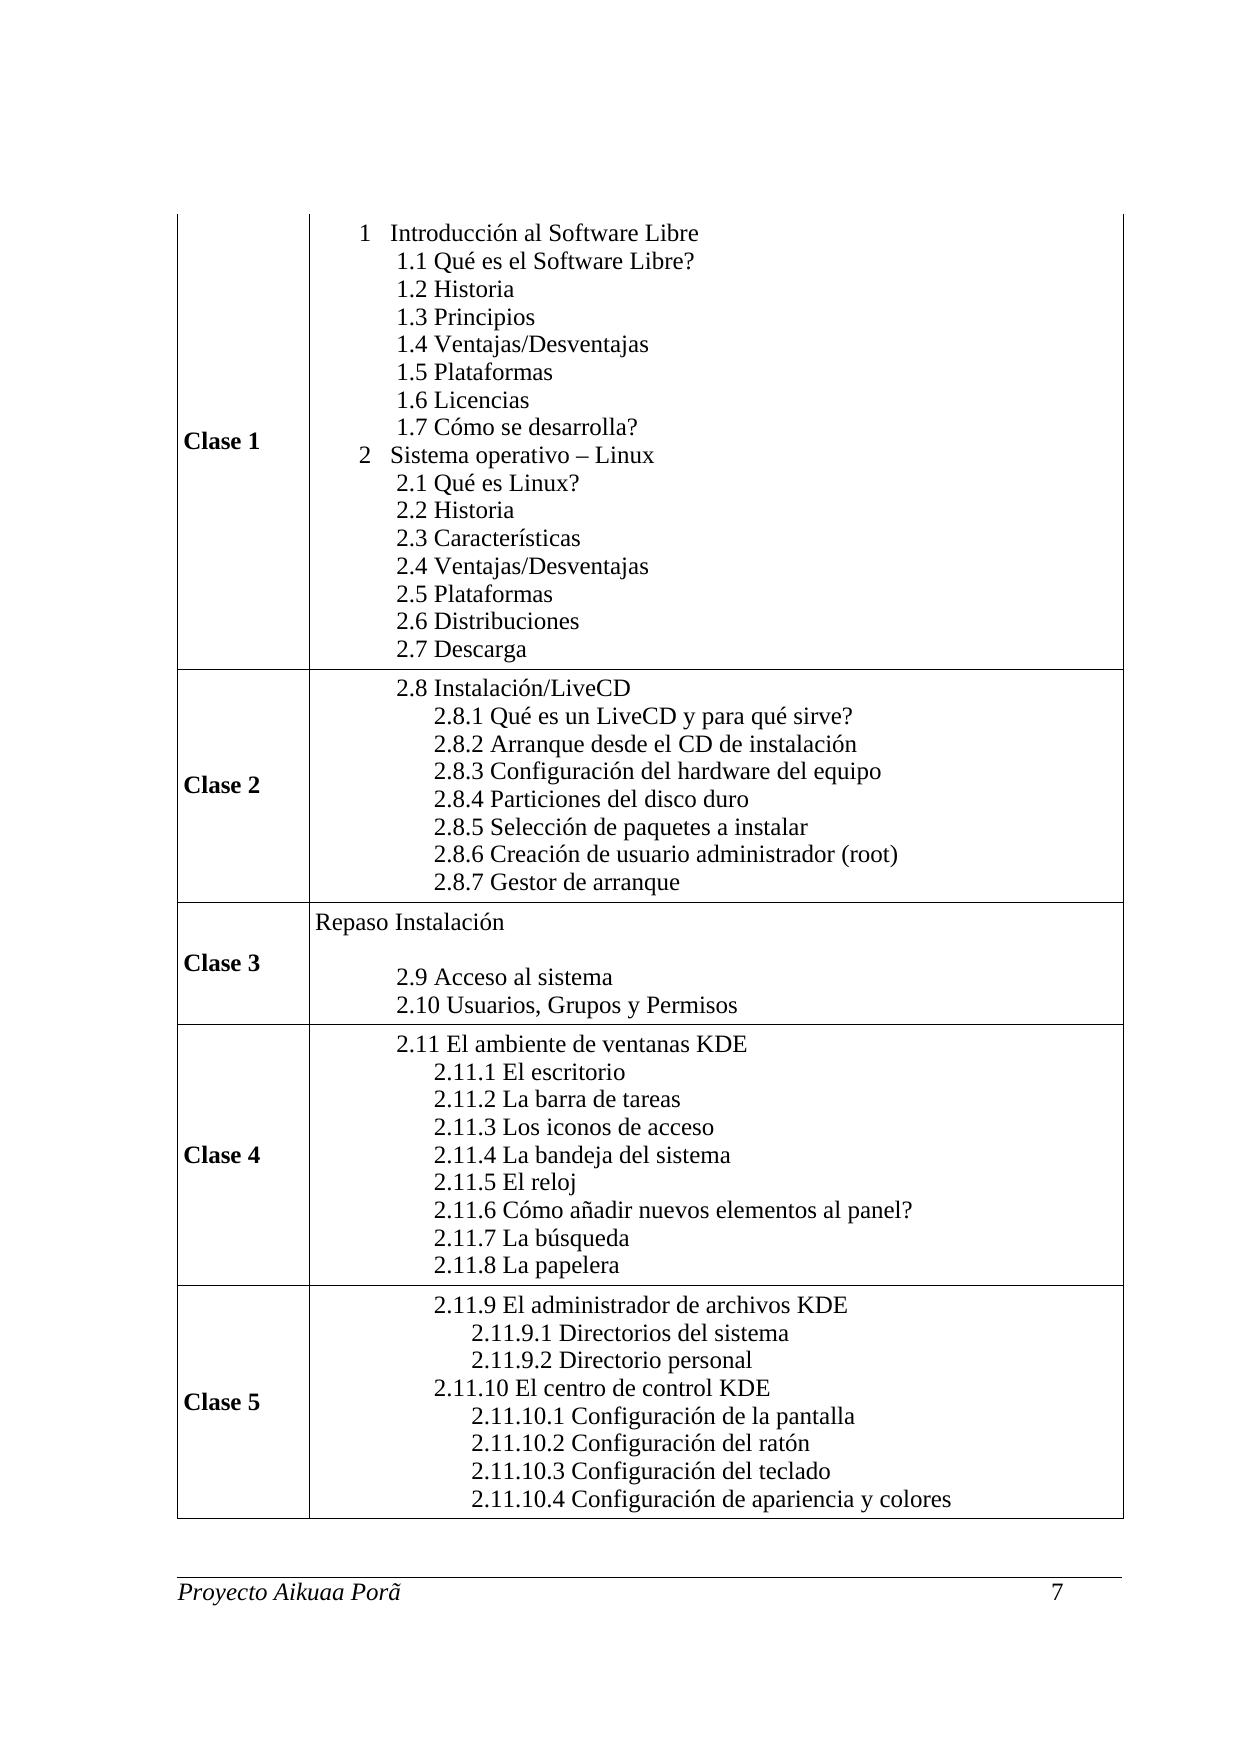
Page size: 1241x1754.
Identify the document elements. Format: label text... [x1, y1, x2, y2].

table_cell Repaso Instalación Acceso al sistema Usuarios, Grupos y Permisos [310, 903, 1123, 1024]
table_cell Clase 4 [178, 1025, 309, 1285]
table_cell Clase 3 [178, 903, 309, 1024]
table_cell El administrador de archivos KDE Directorios del sistema Directorio personal El centro de control KDE Configuración de la pantalla Configuración del ratón Configuración del teclado Configuración de apariencia y colores [310, 1286, 1123, 1518]
table_cell Clase 1 [178, 214, 309, 669]
table_cell Introducción al Software Libre Qué es el Software Libre? Historia Principios Ventajas/Desventajas Plataformas Licencias Cómo se desarrolla? Sistema operativo – Linux Qué es Linux? Historia Características Ventajas/Desventajas Plataformas Distribuciones Descarga [310, 214, 1123, 669]
table_cell Clase 5 [178, 1286, 309, 1518]
table_cell El ambiente de ventanas KDE El escritorio La barra de tareas Los iconos de acceso La bandeja del sistema El reloj Cómo añadir nuevos elementos al panel? La búsqueda La papelera [310, 1025, 1123, 1285]
table_cell Clase 2 [178, 670, 309, 902]
table_cell Instalación/LiveCD Qué es un LiveCD y para qué sirve? Arranque desde el CD de instalación Configuración del hardware del equipo Particiones del disco duro Selección de paquetes a instalar Creación de usuario administrador (root) Gestor de arranque [310, 670, 1123, 902]
